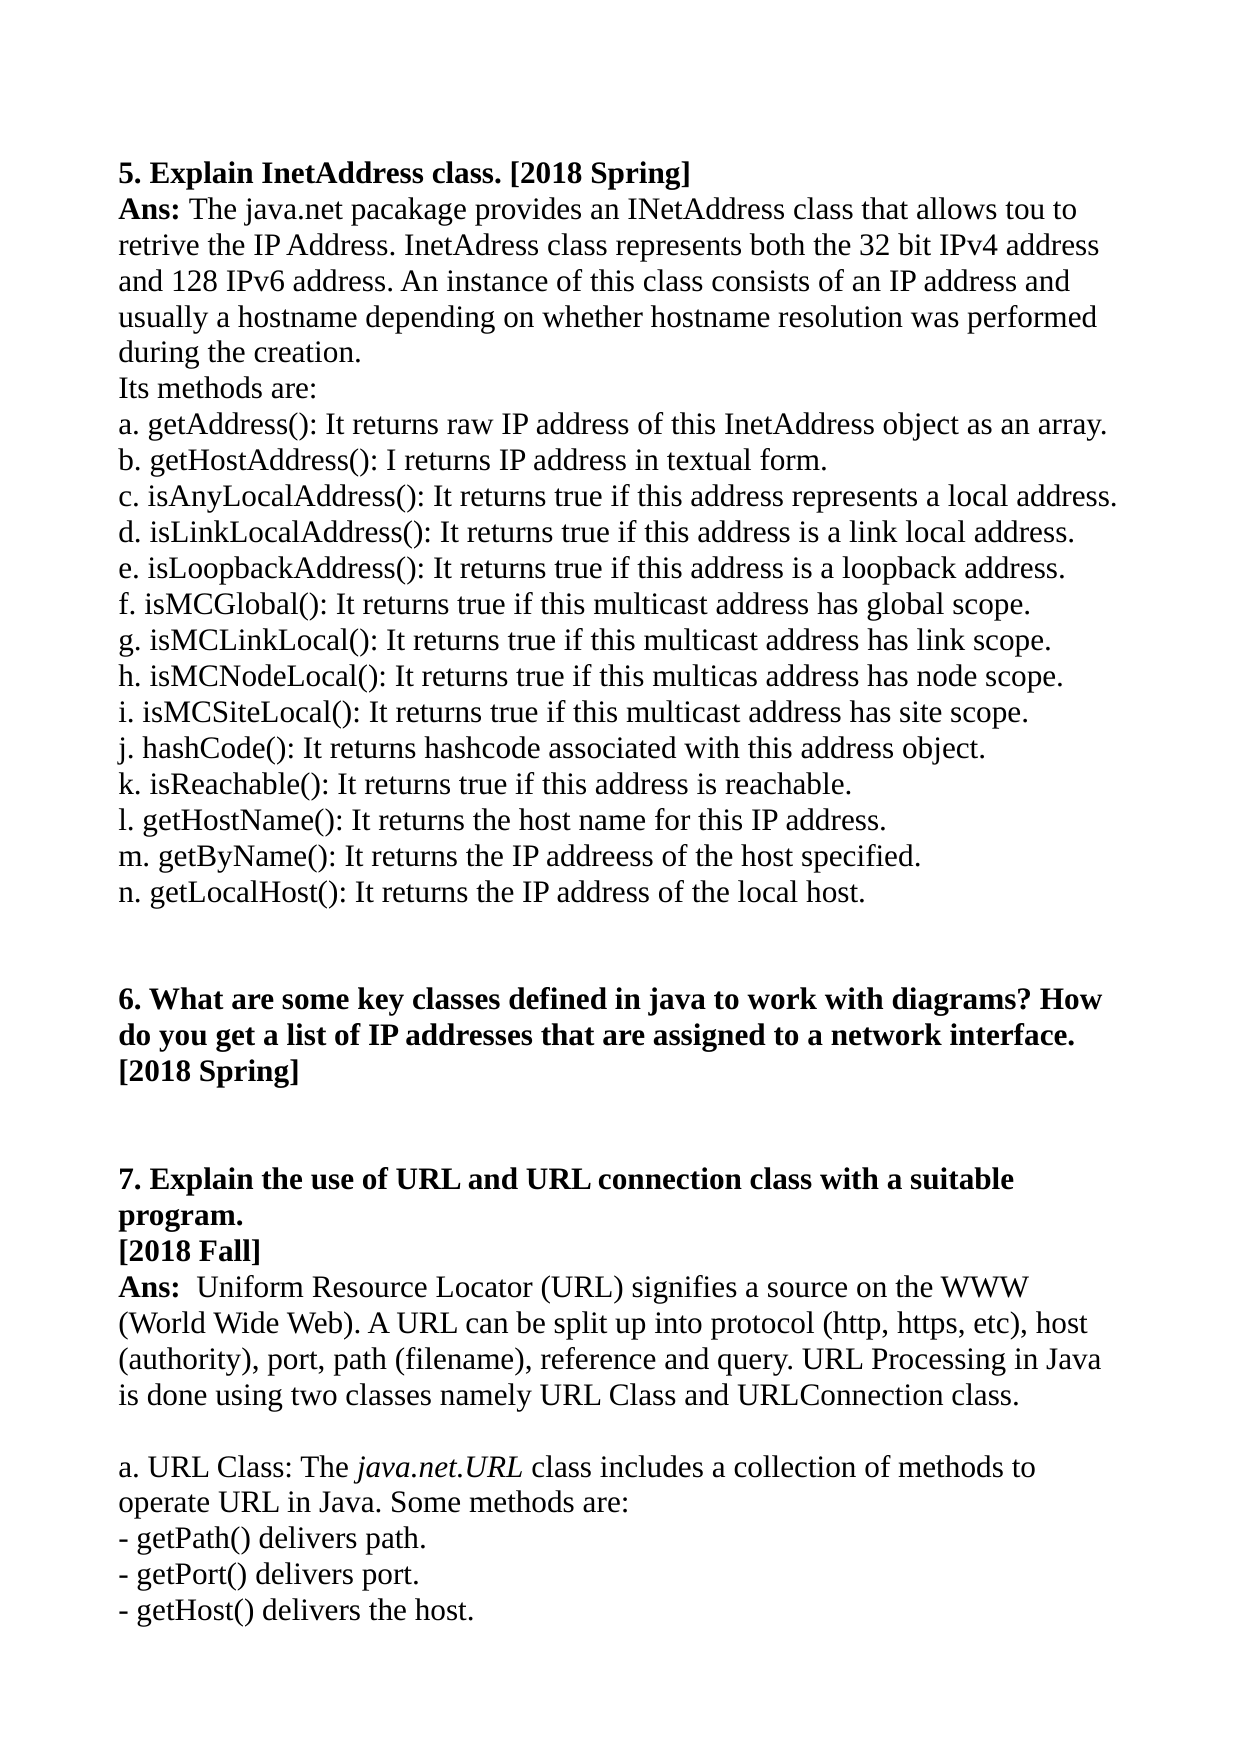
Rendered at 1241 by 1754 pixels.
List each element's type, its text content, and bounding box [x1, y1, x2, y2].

text - getPath() delivers path. [118, 1520, 1122, 1556]
text n. getLocalHost(): It returns the IP address of the local host. [118, 873, 1122, 909]
text j. hashCode(): It returns hashcode associated with this address object. [118, 729, 1122, 765]
text [2018 Fall] [118, 1232, 1122, 1268]
text l. getHostName(): It returns the host name for this IP address. [118, 801, 1122, 837]
text 5. Explain InetAddress class. [2018 Spring] [118, 154, 1122, 190]
text 7. Explain the use of URL and URL connection class with a suitable program. [118, 1160, 1122, 1232]
text [2018 Spring] [118, 1052, 1122, 1088]
text b. getHostAddress(): I returns IP address in textual form. [118, 442, 1122, 477]
text a. URL Class: The java.net.URL class includes a collection of methods to operate URL in Java. Some methods are: [118, 1448, 1122, 1520]
text i. isMCSiteLocal(): It returns true if this multicast address has site scope. [118, 693, 1122, 729]
text Its methods are: [118, 370, 1122, 406]
text d. isLinkLocalAddress(): It returns true if this address is a link local address. [118, 513, 1122, 549]
text f. isMCGlobal(): It returns true if this multicast address has global scope. [118, 585, 1122, 621]
text a. getAddress(): It returns raw IP address of this InetAddress object as an array. [118, 406, 1122, 442]
text c. isAnyLocalAddress(): It returns true if this address represents a local address. [118, 477, 1122, 513]
text Ans: The java.net pacakage provides an INetAddress class that allows tou to retrive the IP Address. InetAdress class represents both the 32 bit IPv4 address and 128 IPv6 address. An instance of this class consists of an IP address and usually a hostname depending on whether hostname resolution was performed during the creation. [118, 190, 1122, 370]
text m. getByName(): It returns the IP addreess of the host specified. [118, 837, 1122, 873]
text h. isMCNodeLocal(): It returns true if this multicas address has node scope. [118, 657, 1122, 693]
text Ans: Uniform Resource Locator (URL) signifies a source on the WWW (World Wide Web). A URL can be split up into protocol (http, https, etc), host (authority), port, path (filename), reference and query. URL Processing in Java is done using two classes namely URL Class and URLConnection class. [118, 1268, 1122, 1412]
text - getPort() delivers port. [118, 1556, 1122, 1592]
text k. isReachable(): It returns true if this address is reachable. [118, 765, 1122, 801]
text 6. What are some key classes defined in java to work with diagrams? How do you get a list of IP addresses that are assigned to a network interface. [118, 981, 1122, 1052]
text g. isMCLinkLocal(): It returns true if this multicast address has link scope. [118, 621, 1122, 657]
text e. isLoopbackAddress(): It returns true if this address is a loopback address. [118, 549, 1122, 585]
text - getHost() delivers the host. [118, 1592, 1122, 1627]
